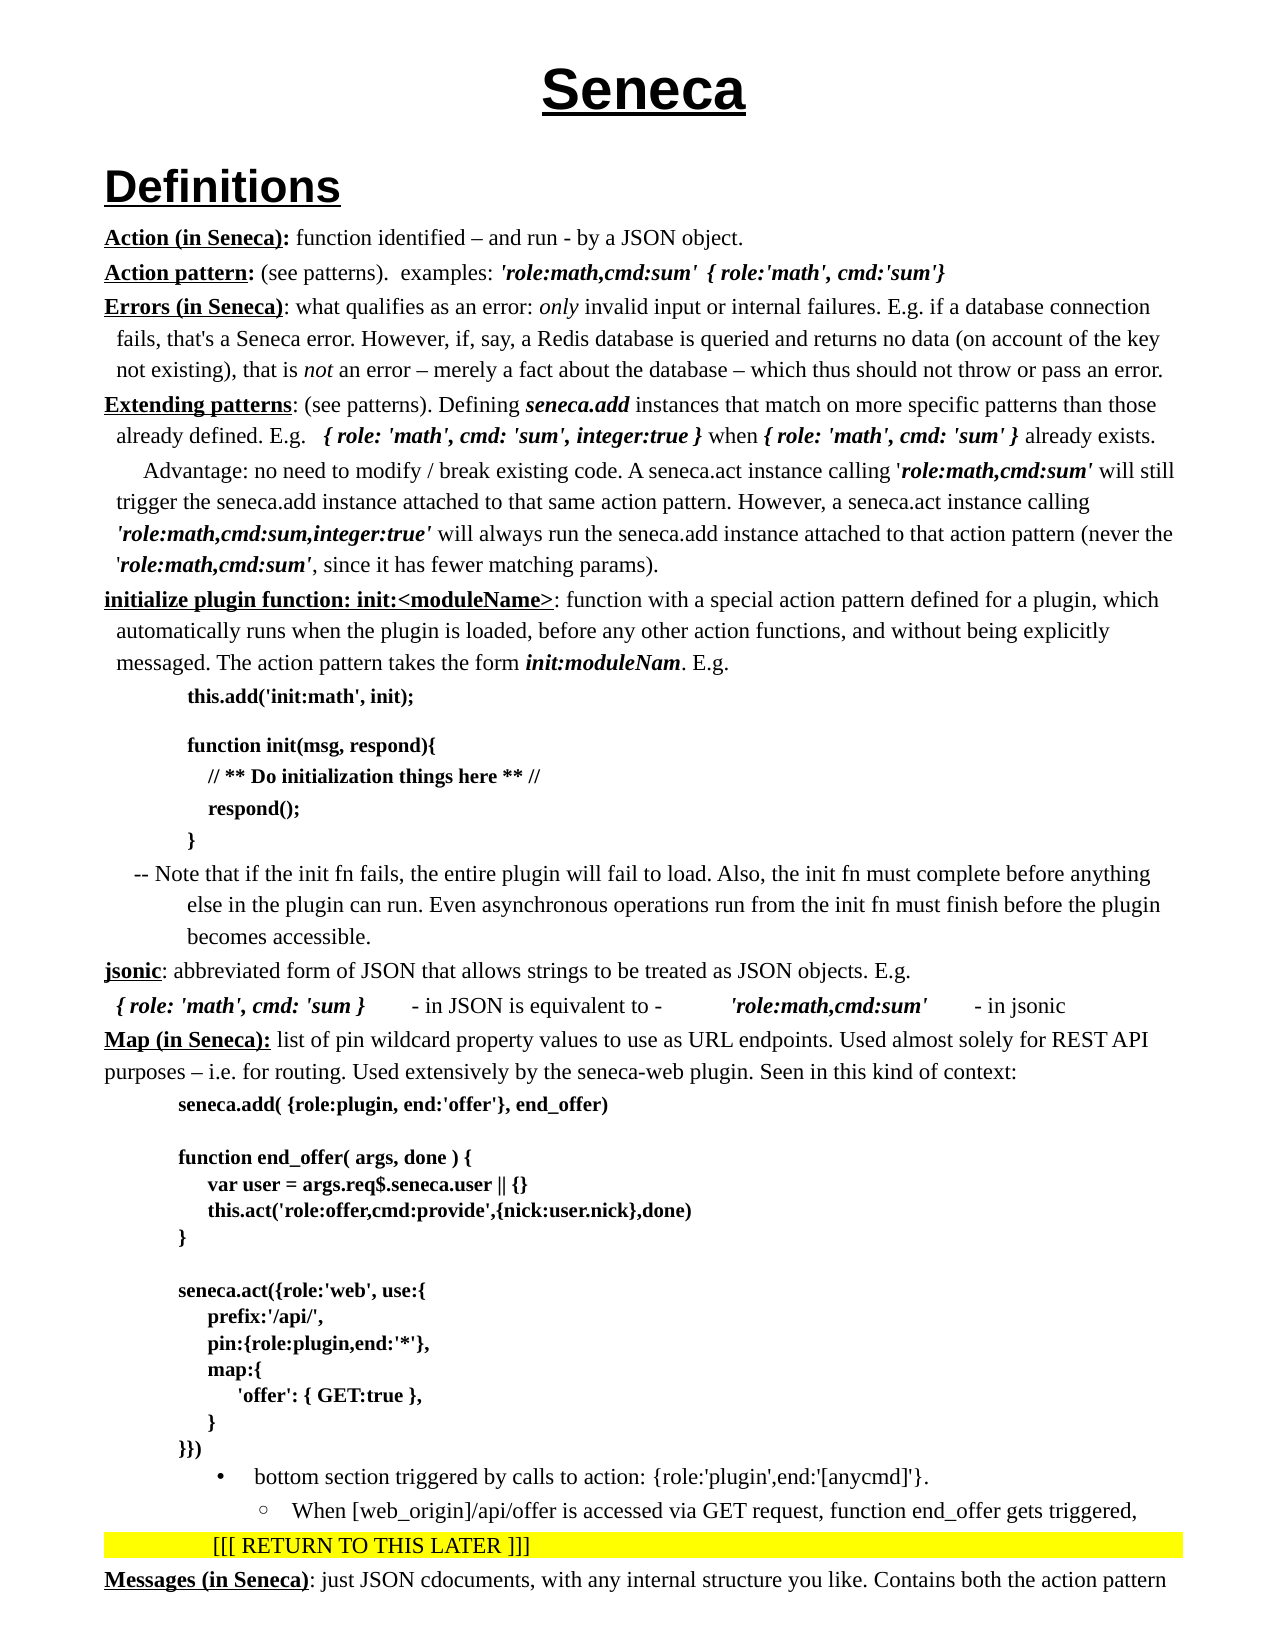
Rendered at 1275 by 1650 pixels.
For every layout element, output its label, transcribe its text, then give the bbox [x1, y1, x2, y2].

text function end_offer( args, done ) { [178, 1145, 1183, 1169]
text Errors (in Seneca): what qualifies as an error: only invalid input or internal failures. E.g. if a database connection fails, that's a Seneca error. However, if, say, a Redis database is queried and returns no data (on account of the key not existing), that is not an error – merely a fact about the database – which thus should not throw or pass an error. [104, 293, 1183, 383]
list When [web_origin]/api/offer is accessed via GET request, function end_offer gets triggered, [254, 1497, 1183, 1524]
text this.act('role:offer,cmd:provide',{nick:user.nick},done) [178, 1198, 1183, 1222]
text map:{ [178, 1357, 1183, 1381]
text } [166, 828, 1183, 852]
text } [178, 1410, 1183, 1434]
text }}) [178, 1436, 1183, 1460]
title Seneca [104, 54, 1183, 122]
text 'offer': { GET:true }, [178, 1383, 1183, 1407]
text } [178, 1225, 1183, 1249]
text Map (in Seneca): list of pin wildcard property values to use as URL endpoints. Used almost solely for REST API purposes – i.e. for routing. Used extensively by the seneca-web plugin. Seen in this kind of context: [104, 1026, 1183, 1084]
text initialize plugin function: init:<moduleName>: function with a special action pattern defined for a plugin, which automatically runs when the plugin is loaded, before any other action functions, and without being explicitly messaged. The action pattern takes the form init:moduleNam. E.g. [104, 586, 1183, 676]
text Extending patterns: (see patterns). Defining seneca.add instances that match on more specific patterns than those already defined. E.g. { role: 'math', cmd: 'sum', integer:true } when { role: 'math', cmd: 'sum' } already exists. [104, 391, 1183, 449]
text { role: 'math', cmd: 'sum } - in JSON is equivalent to - 'role:math,cmd:sum' - in jsonic [104, 992, 1183, 1018]
text Messages (in Seneca): just JSON cdocuments, with any internal structure you like. Contains both the action pattern [104, 1566, 1183, 1593]
text respond(); [166, 796, 1183, 820]
subtitle Definitions [104, 159, 1183, 212]
text Action pattern: (see patterns). examples: 'role:math,cmd:sum' { role:'math', cmd:'sum'} [104, 259, 1183, 285]
text seneca.add( {role:plugin, end:'offer'}, end_offer) [178, 1092, 1183, 1116]
list bottom section triggered by calls to action: {role:'plugin',end:'[anycmd]'}. [217, 1463, 1183, 1489]
text Advantage: no need to modify / break existing code. A seneca.act instance calling 'role:math,cmd:sum' will still trigger the seneca.add instance attached to that same action pattern. However, a seneca.act instance calling 'role:math,cmd:sum,integer:true' will always run the seneca.add instance attached to that action pattern (never the 'role:math,cmd:sum', since it has fewer matching params). [104, 457, 1183, 578]
text Action (in Seneca): function identified – and run - by a JSON object. [104, 224, 1183, 251]
list [[[ RETURN TO THIS LATER ]]] [104, 1532, 1183, 1558]
text this.add('init:math', init); [166, 684, 1183, 708]
text // ** Do initialization things here ** // [166, 764, 1183, 788]
text var user = args.req$.seneca.user || {} [178, 1172, 1183, 1196]
text -- Note that if the init fn fails, the entire plugin will fail to load. Also, the init fn must complete before anything else in the plugin can run. Even asynchronous operations run from the init fn must finish before the plugin becomes accessible. [134, 860, 1183, 949]
text pin:{role:plugin,end:'*'}, [178, 1331, 1183, 1354]
text jsonic: abbreviated form of JSON that allows strings to be treated as JSON objects. E.g. [104, 957, 1183, 984]
text function init(msg, respond){ [166, 733, 1183, 757]
text prefix:'/api/', [178, 1304, 1183, 1328]
text seneca.act({role:'web', use:{ [178, 1278, 1183, 1302]
